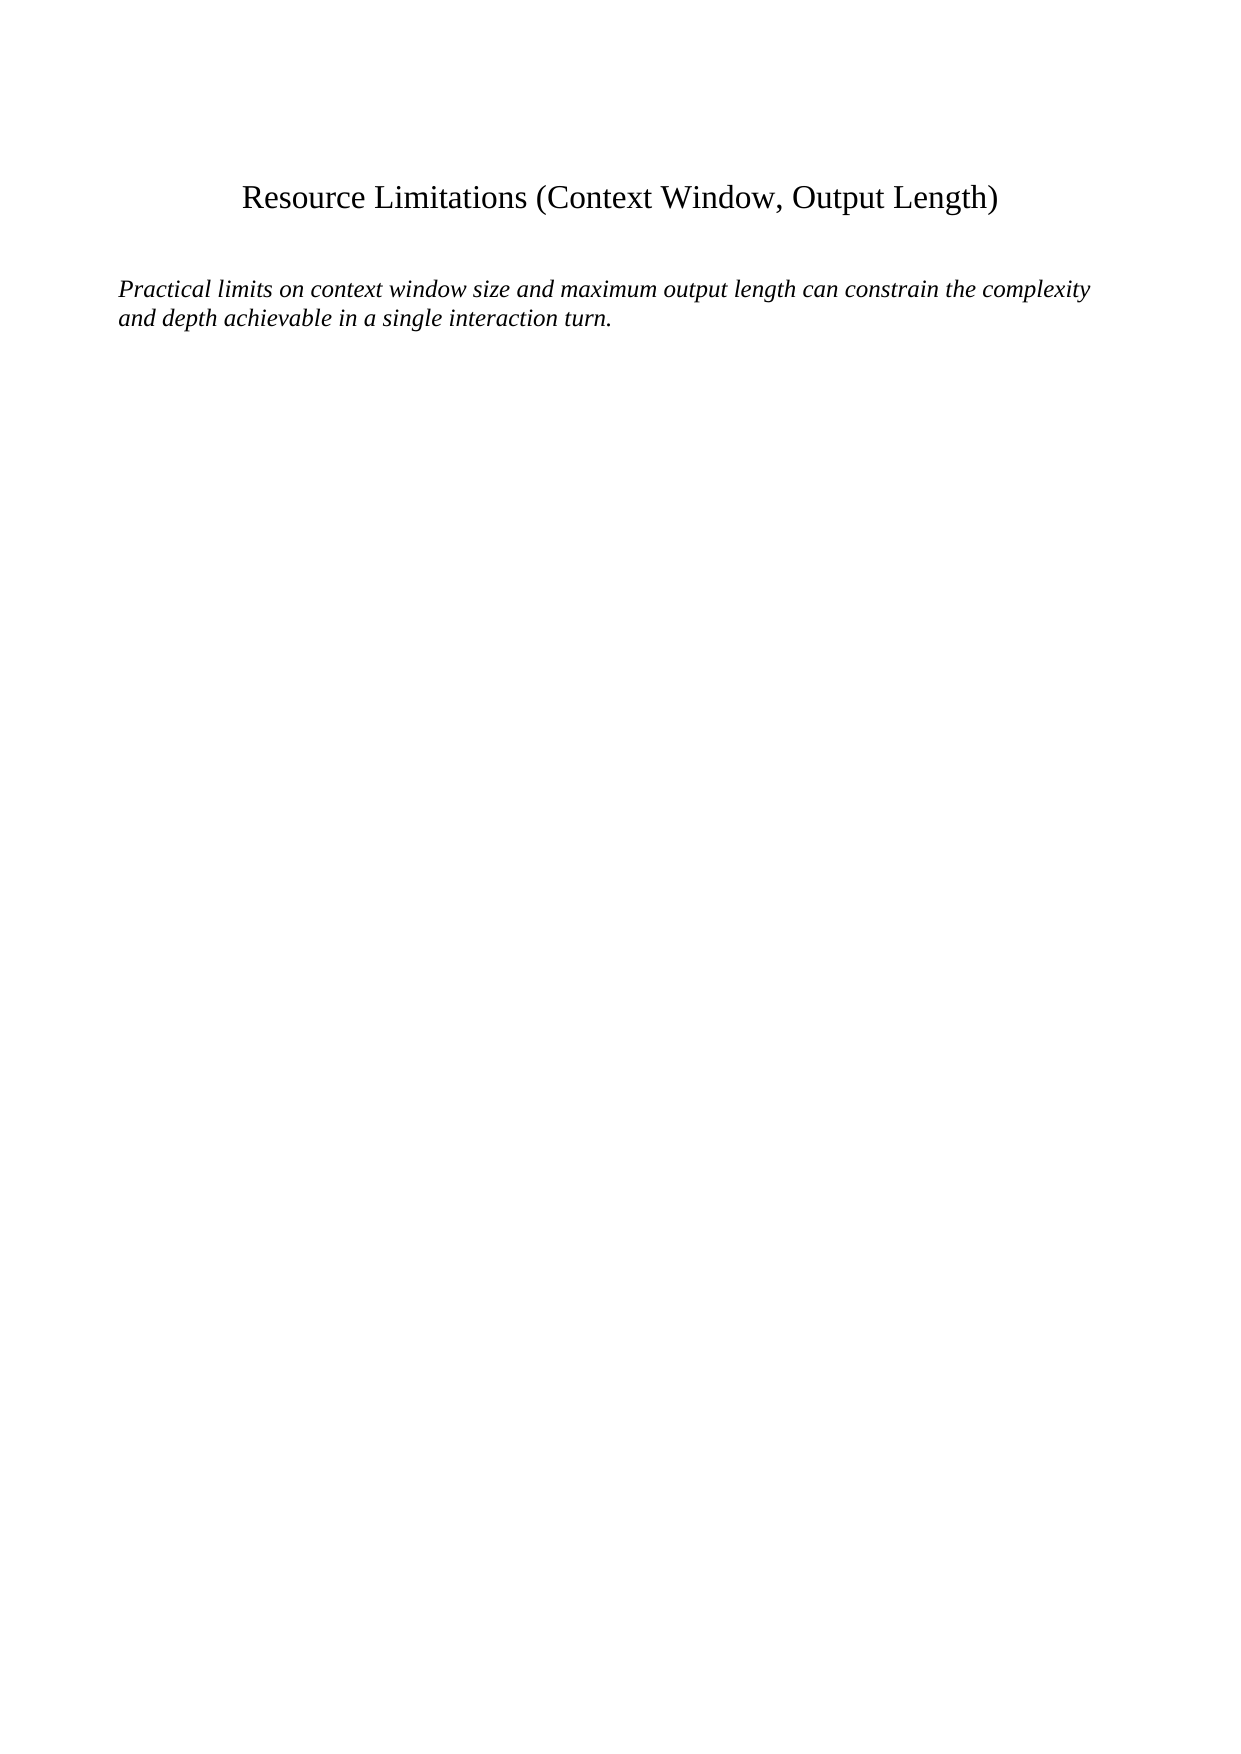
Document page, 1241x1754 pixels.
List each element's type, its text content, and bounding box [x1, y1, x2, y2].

subtitle Resource Limitations (Context Window, Output Length) [118, 177, 1122, 216]
text Practical limits on context window size and maximum output length can constrain the complexity and depth achievable in a single interaction turn. [118, 274, 1122, 332]
